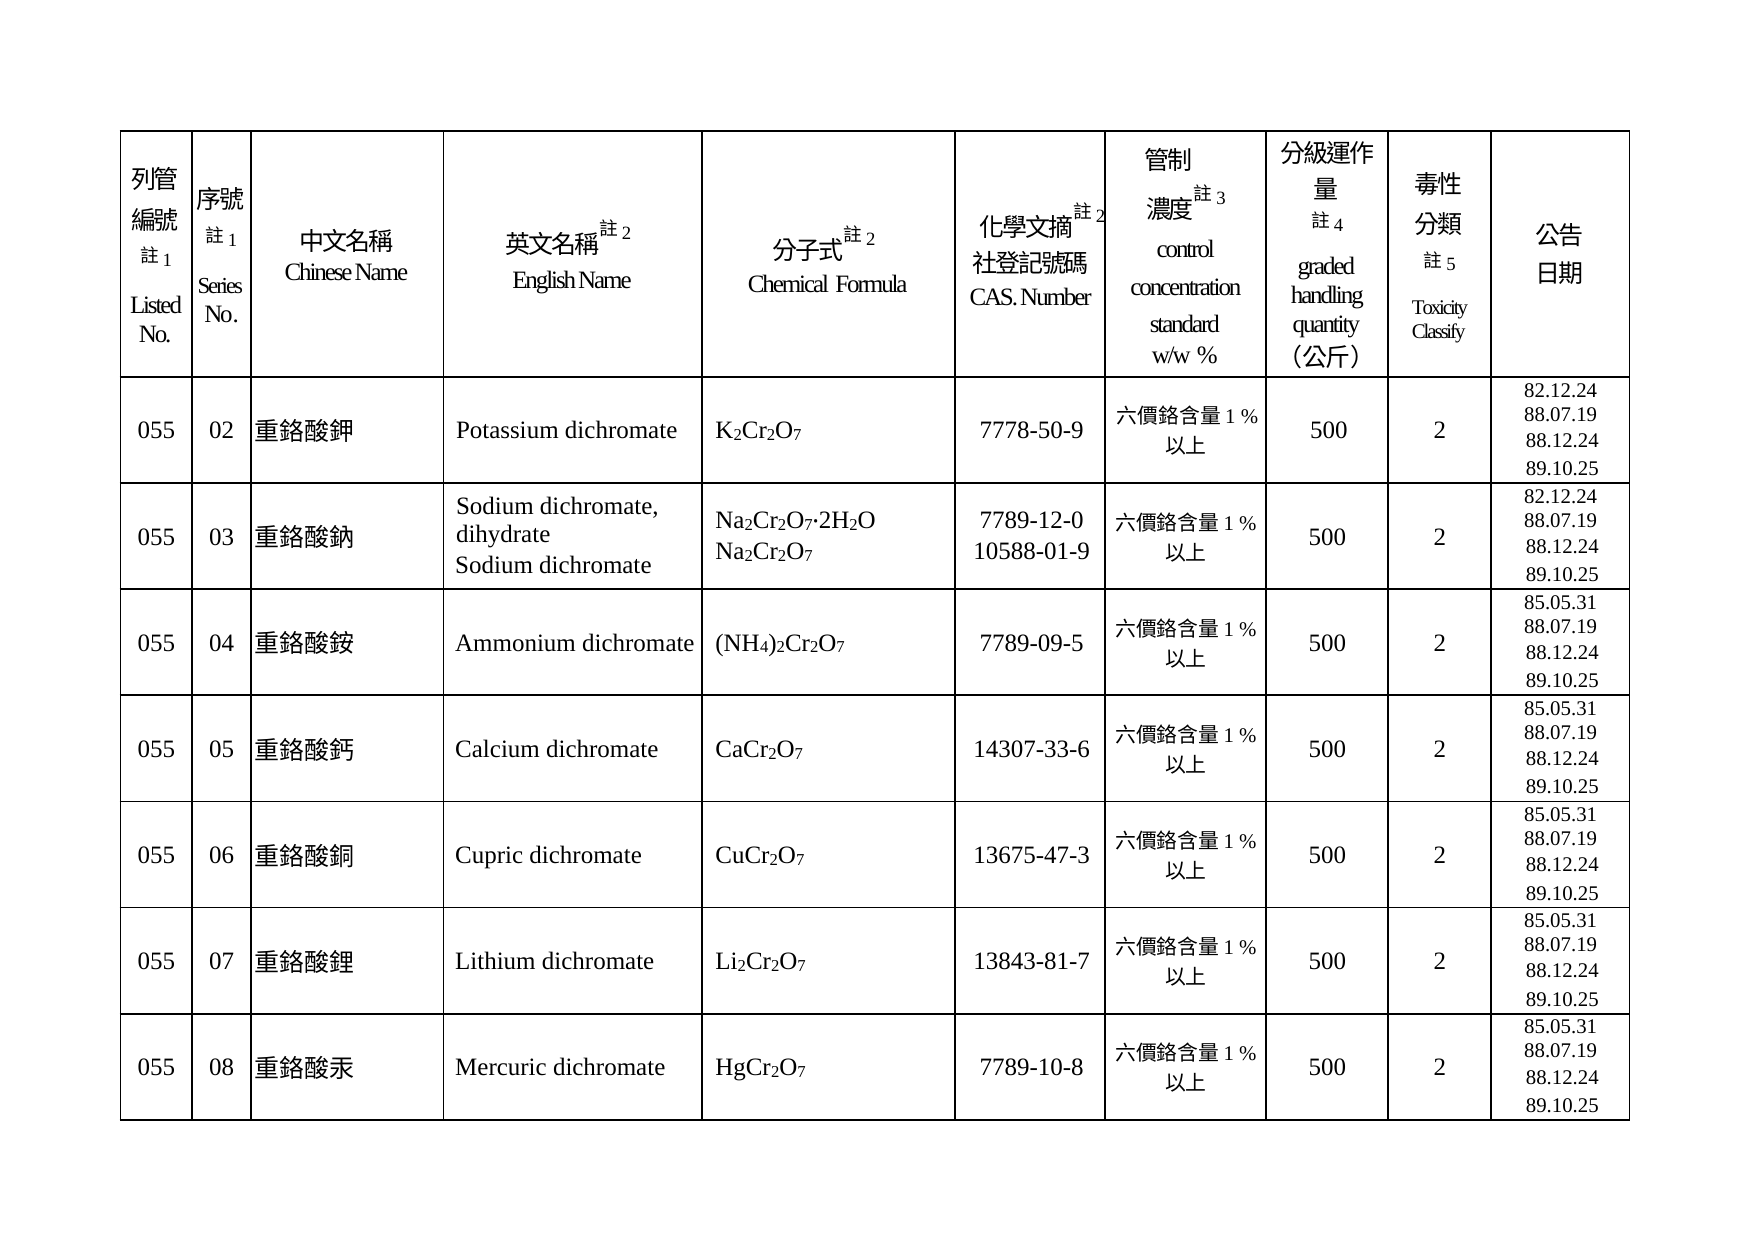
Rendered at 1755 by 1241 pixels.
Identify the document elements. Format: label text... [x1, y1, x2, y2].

table_cell Sodium dichromate, dihydrate Sodium dichromate [444, 484, 701, 588]
table_cell 14307-33-6 [956, 696, 1104, 801]
table_cell 7789-09-5 [956, 590, 1104, 694]
table_cell 2 [1389, 590, 1490, 694]
table_cell 05 [193, 696, 250, 801]
table_header 化學文摘註2 社登記號碼 CAS. Number [956, 132, 1104, 376]
table_cell 重鉻酸銨 [252, 590, 443, 694]
table_cell 02 [193, 378, 250, 482]
table_cell 2 [1389, 908, 1490, 1013]
table_cell 六價鉻含量1 %以上 [1106, 1015, 1265, 1119]
table_cell 03 [193, 484, 250, 588]
table_cell 重鉻酸鈉 [252, 484, 443, 588]
table_header 公告 日期 [1492, 132, 1629, 376]
table_cell 2 [1389, 802, 1490, 907]
table_cell 500 [1267, 378, 1387, 482]
table_cell Cupric dichromate [444, 802, 701, 907]
table_cell CuCr2O7 [703, 802, 954, 907]
table_cell 07 [193, 908, 250, 1013]
table_cell Na2Cr2O7‧2H2O Na2Cr2O7 [703, 484, 954, 588]
table_cell 13843-81-7 [956, 908, 1104, 1013]
table_header 中文名稱 Chinese Name [252, 132, 443, 376]
table_cell Potassium dichromate [444, 378, 701, 482]
table_cell 六價鉻含量1 %以上 [1106, 484, 1265, 588]
table_header 毒性 分類 註5 Toxicity Classify [1389, 132, 1490, 376]
table_cell 7789-10-8 [956, 1015, 1104, 1119]
table_cell 85.05.31 88.07.19 88.12.24 89.10.25 [1492, 802, 1629, 907]
table_cell 重鉻酸鈣 [252, 696, 443, 801]
table_cell 85.05.31 88.07.19 88.12.24 89.10.25 [1492, 908, 1629, 1013]
table_cell 500 [1267, 1015, 1387, 1119]
table_cell 7789-12-0 10588-01-9 [956, 484, 1104, 588]
table_cell 2 [1389, 696, 1490, 801]
table_cell 85.05.31 88.07.19 88.12.24 89.10.25 [1492, 696, 1629, 801]
table_cell 500 [1267, 696, 1387, 801]
table_cell 六價鉻含量1 %以上 [1106, 590, 1265, 694]
table_cell 六價鉻含量1 %以上 [1106, 696, 1265, 801]
table_cell HgCr2O7 [703, 1015, 954, 1119]
table_cell 六價鉻含量1 %以上 [1106, 908, 1265, 1013]
table_cell 重鉻酸汞 [252, 1015, 443, 1119]
table_cell 055 [121, 378, 191, 482]
table_cell 055 [121, 802, 191, 907]
table_cell 055 [121, 908, 191, 1013]
table_cell 04 [193, 590, 250, 694]
table_cell 85.05.31 88.07.19 88.12.24 89.10.25 [1492, 1015, 1629, 1119]
table_cell 06 [193, 802, 250, 907]
table_cell 2 [1389, 1015, 1490, 1119]
table_cell 2 [1389, 378, 1490, 482]
table_cell 7778-50-9 [956, 378, 1104, 482]
table_cell 82.12.24 88.07.19 88.12.24 89.10.25 [1492, 484, 1629, 588]
table_header 列管 編號 註1 Listed No. [121, 132, 191, 376]
table_cell 2 [1389, 484, 1490, 588]
table_cell 13675-47-3 [956, 802, 1104, 907]
table_cell (NH4)2Cr2O7 [703, 590, 954, 694]
table_cell 500 [1267, 484, 1387, 588]
table_cell 055 [121, 484, 191, 588]
table_cell Calcium dichromate [444, 696, 701, 801]
table_cell Mercuric dichromate [444, 1015, 701, 1119]
table_cell 500 [1267, 802, 1387, 907]
table_cell 08 [193, 1015, 250, 1119]
table_header 分子式註2 Chemical Formula [703, 132, 954, 376]
table_cell 六價鉻含量1 %以上 [1106, 802, 1265, 907]
table_cell Ammonium dichromate [444, 590, 701, 694]
table_cell 重鉻酸鉀 [252, 378, 443, 482]
table_header 管制 濃度註3 control concentration standard w/w % [1106, 132, 1265, 376]
table_header 英文名稱註2 English Name [444, 132, 701, 376]
table_cell 85.05.31 88.07.19 88.12.24 89.10.25 [1492, 590, 1629, 694]
table_cell 055 [121, 696, 191, 801]
table_cell 055 [121, 590, 191, 694]
table_cell 重鉻酸銅 [252, 802, 443, 907]
table_cell Lithium dichromate [444, 908, 701, 1013]
table_cell Li2Cr2O7 [703, 908, 954, 1013]
table_cell CaCr2O7 [703, 696, 954, 801]
table_cell 重鉻酸鋰 [252, 908, 443, 1013]
table_cell 82.12.24 88.07.19 88.12.24 89.10.25 [1492, 378, 1629, 482]
table_cell 500 [1267, 590, 1387, 694]
table_header 序號 註1 Series No. [193, 132, 250, 376]
table_cell 500 [1267, 908, 1387, 1013]
table_header 分級運作量 註4 graded handling quantity （公斤） [1267, 132, 1387, 376]
table_cell 六價鉻含量1 %以上 [1106, 378, 1265, 482]
table_cell 055 [121, 1015, 191, 1119]
table_cell K2Cr2O7 [703, 378, 954, 482]
